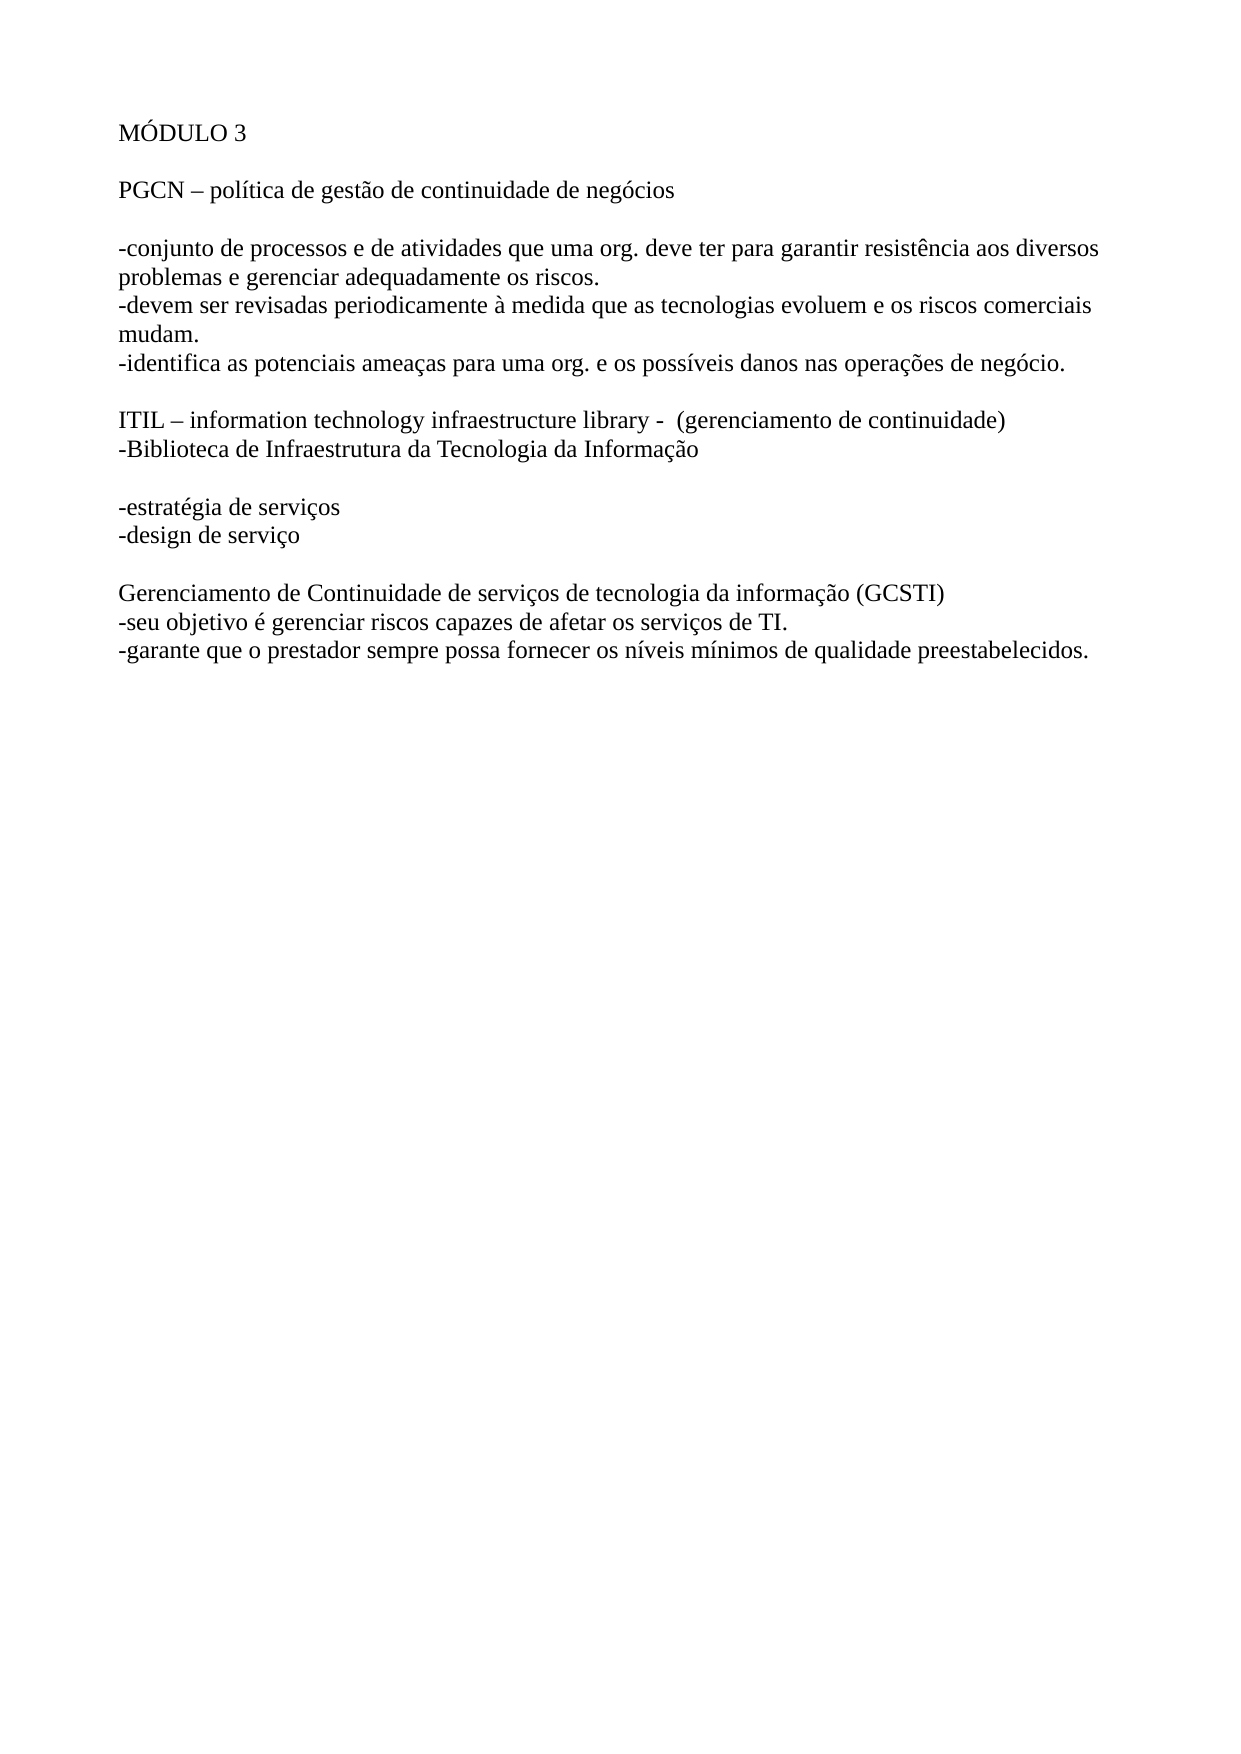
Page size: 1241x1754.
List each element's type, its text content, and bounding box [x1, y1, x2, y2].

text -garante que o prestador sempre possa fornecer os níveis mínimos de qualidade preestabelecidos. [118, 636, 1122, 664]
text -identifica as potenciais ameaças para uma org. e os possíveis danos nas operações de negócio. [118, 348, 1122, 377]
text -estratégia de serviços [118, 492, 1122, 521]
text -Biblioteca de Infraestrutura da Tecnologia da Informação [118, 434, 1122, 463]
text -conjunto de processos e de atividades que uma org. deve ter para garantir resistência aos diversos problemas e gerenciar adequadamente os riscos. [118, 233, 1122, 291]
text ITIL – information technology infraestructure library - (gerenciamento de continuidade) [118, 406, 1122, 434]
text -devem ser revisadas periodicamente à medida que as tecnologias evoluem e os riscos comerciais mudam. [118, 291, 1122, 348]
text Gerenciamento de Continuidade de serviços de tecnologia da informação (GCSTI) [118, 578, 1122, 607]
text -design de serviço [118, 521, 1122, 549]
text PGCN – política de gestão de continuidade de negócios [118, 176, 1122, 204]
text -seu objetivo é gerenciar riscos capazes de afetar os serviços de TI. [118, 607, 1122, 636]
text MÓDULO 3 [118, 118, 1122, 147]
